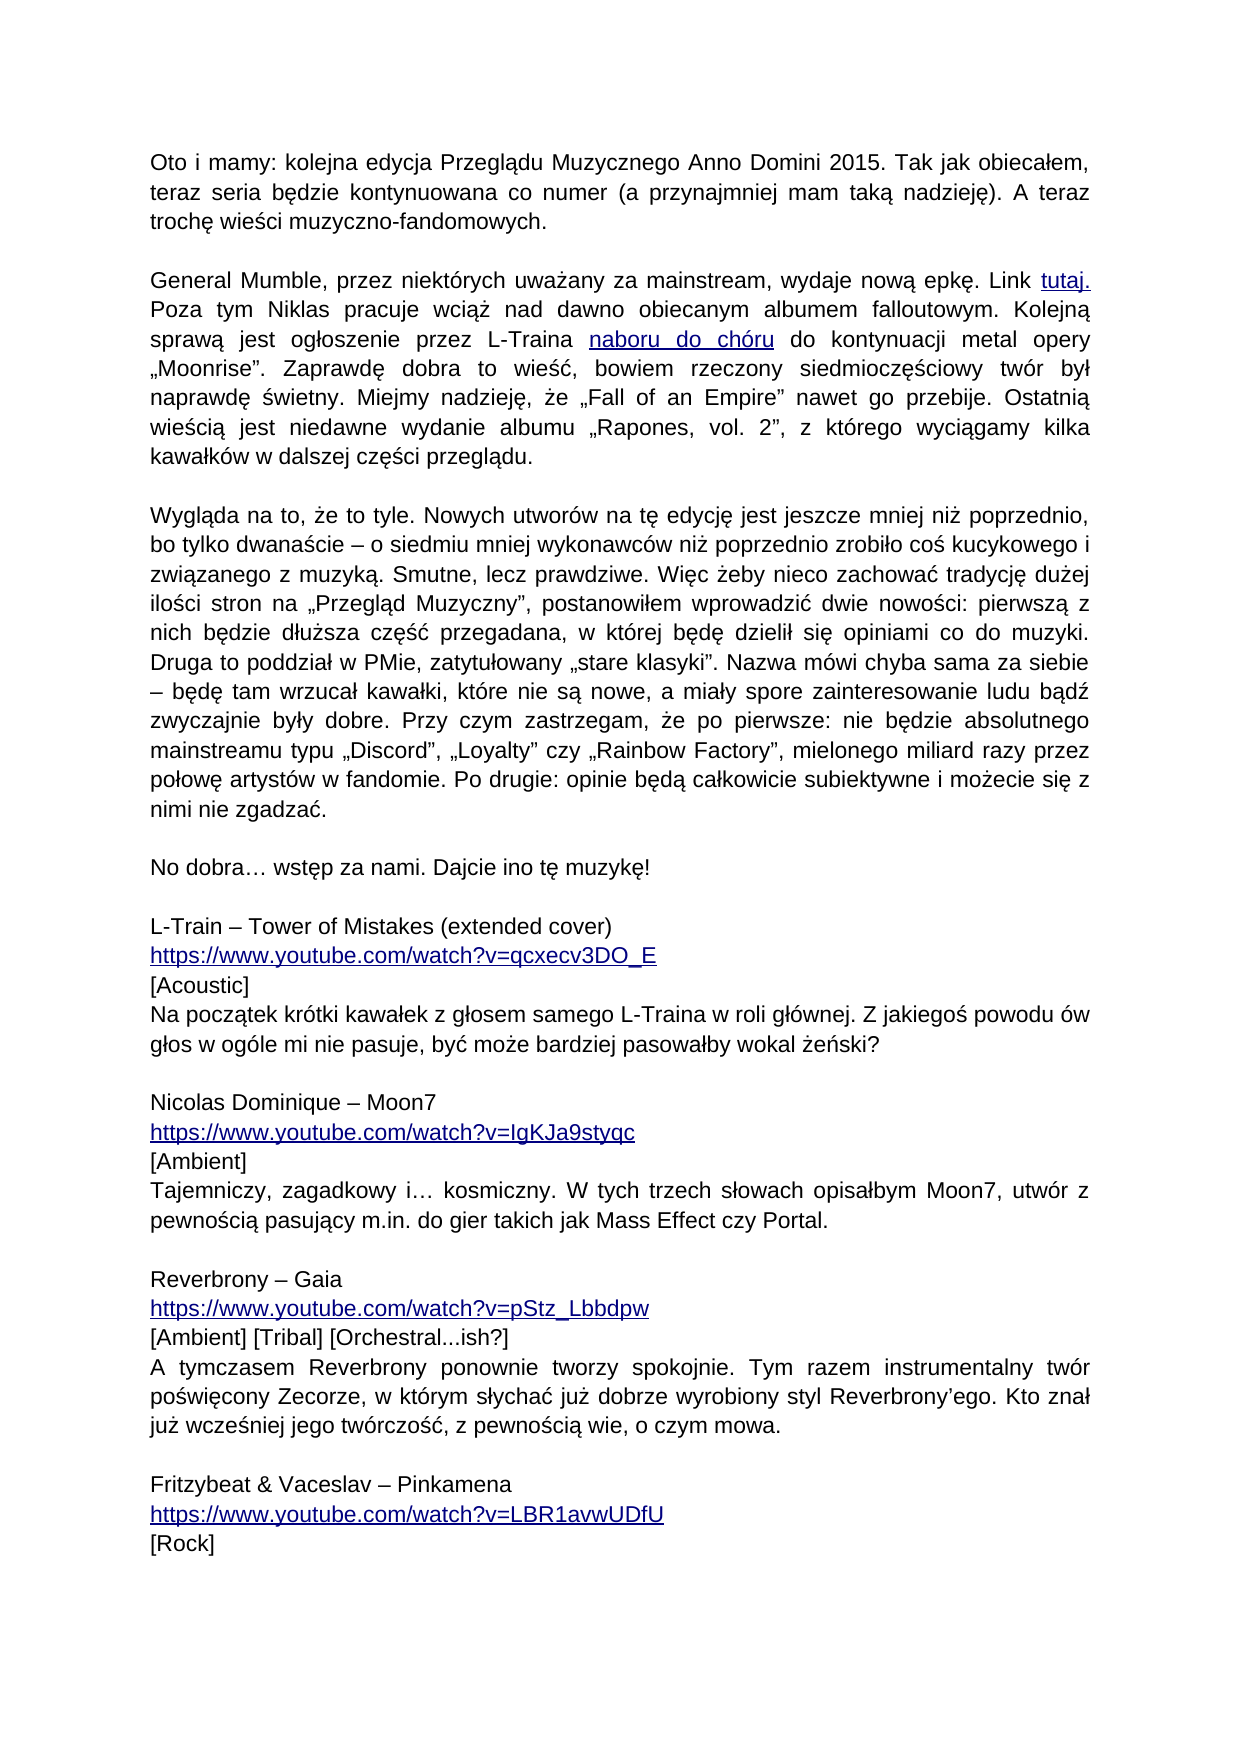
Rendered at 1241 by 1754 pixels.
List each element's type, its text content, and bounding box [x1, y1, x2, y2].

text Wygląda na to, że to tyle. Nowych utworów na tę edycję jest jeszcze mniej niż poprzednio, bo tylko dwanaście – o siedmiu mniej wykonawców niż poprzednio zrobiło coś kucykowego i związanego z muzyką. Smutne, lecz prawdziwe. Więc żeby nieco zachować tradycję dużej ilości stron na „Przegląd Muzyczny”, postanowiłem wprowadzić dwie nowości: pierwszą z nich będzie dłuższa część przegadana, w której będę dzielił się opiniami co do muzyki. Druga to poddział w PMie, zatytułowany „stare klasyki”. Nazwa mówi chyba sama za siebie – będę tam wrzucał kawałki, które nie są nowe, a miały spore zainteresowanie ludu bądź zwyczajnie były dobre. Przy czym zastrzegam, że po pierwsze: nie będzie absolutnego mainstreamu typu „Discord”, „Loyalty” czy „Rainbow Factory”, mielonego miliard razy przez połowę artystów w fandomie. Po drugie: opinie będą całkowicie subiektywne i możecie się z nimi nie zgadzać. [150, 502, 1091, 822]
text Tajemniczy, zagadkowy i… kosmiczny. W tych trzech słowach opisałbym Moon7, utwór z pewnością pasujący m.in. do gier takich jak Mass Effect czy Portal. [150, 1178, 1091, 1233]
text Na początek krótki kawałek z głosem samego L-Traina w roli głównej. Z jakiegoś powodu ów głos w ogóle mi nie pasuje, być może bardziej pasowałby wokal żeński? [150, 1002, 1091, 1057]
text Reverbrony – Gaia [150, 1266, 1091, 1292]
text Nicolas Dominique – Moon7 [150, 1090, 1091, 1116]
text https://www.youtube.com/watch?v=qcxecv3DO_E [150, 943, 1091, 969]
text Fritzybeat & Vaceslav – Pinkamena [150, 1472, 1091, 1497]
text [Rock] [150, 1531, 1091, 1556]
text https://www.youtube.com/watch?v=IgKJa9styqc [150, 1119, 1091, 1145]
text Oto i mamy: kolejna edycja Przeglądu Muzycznego Anno Domini 2015. Tak jak obiecałem, teraz seria będzie kontynuowana co numer (a przynajmniej mam taką nadzieję). A teraz trochę wieści muzyczno-fandomowych. [150, 150, 1091, 234]
text No dobra… wstęp za nami. Dajcie ino tę muzykę! [150, 855, 1091, 881]
text L-Train – Tower of Mistakes (extended cover) [150, 914, 1091, 939]
text [Acoustic] [150, 972, 1091, 998]
text https://www.youtube.com/watch?v=LBR1avwUDfU [150, 1501, 1091, 1527]
text [Ambient] [150, 1149, 1091, 1174]
text A tymczasem Reverbrony ponownie tworzy spokojnie. Tym razem instrumentalny twór poświęcony Zecorze, w którym słychać już dobrze wyrobiony styl Reverbrony’ego. Kto znał już wcześniej jego twórczość, z pewnością wie, o czym mowa. [150, 1354, 1091, 1439]
text https://www.youtube.com/watch?v=pStz_Lbbdpw [150, 1296, 1091, 1321]
text General Mumble, przez niektórych uważany za mainstream, wydaje nową epkę. Link tutaj. Poza tym Niklas pracuje wciąż nad dawno obiecanym albumem falloutowym. Kolejną sprawą jest ogłoszenie przez L-Traina naboru do chóru do kontynuacji metal opery „Moonrise”. Zaprawdę dobra to wieść, bowiem rzeczony siedmioczęściowy twór był naprawdę świetny. Miejmy nadzieję, że „Fall of an Empire” nawet go przebije. Ostatnią wieścią jest niedawne wydanie albumu „Rapones, vol. 2”, z którego wyciągamy kilka kawałków w dalszej części przeglądu. [150, 267, 1091, 469]
text [Ambient] [Tribal] [Orchestral...ish?] [150, 1325, 1091, 1351]
